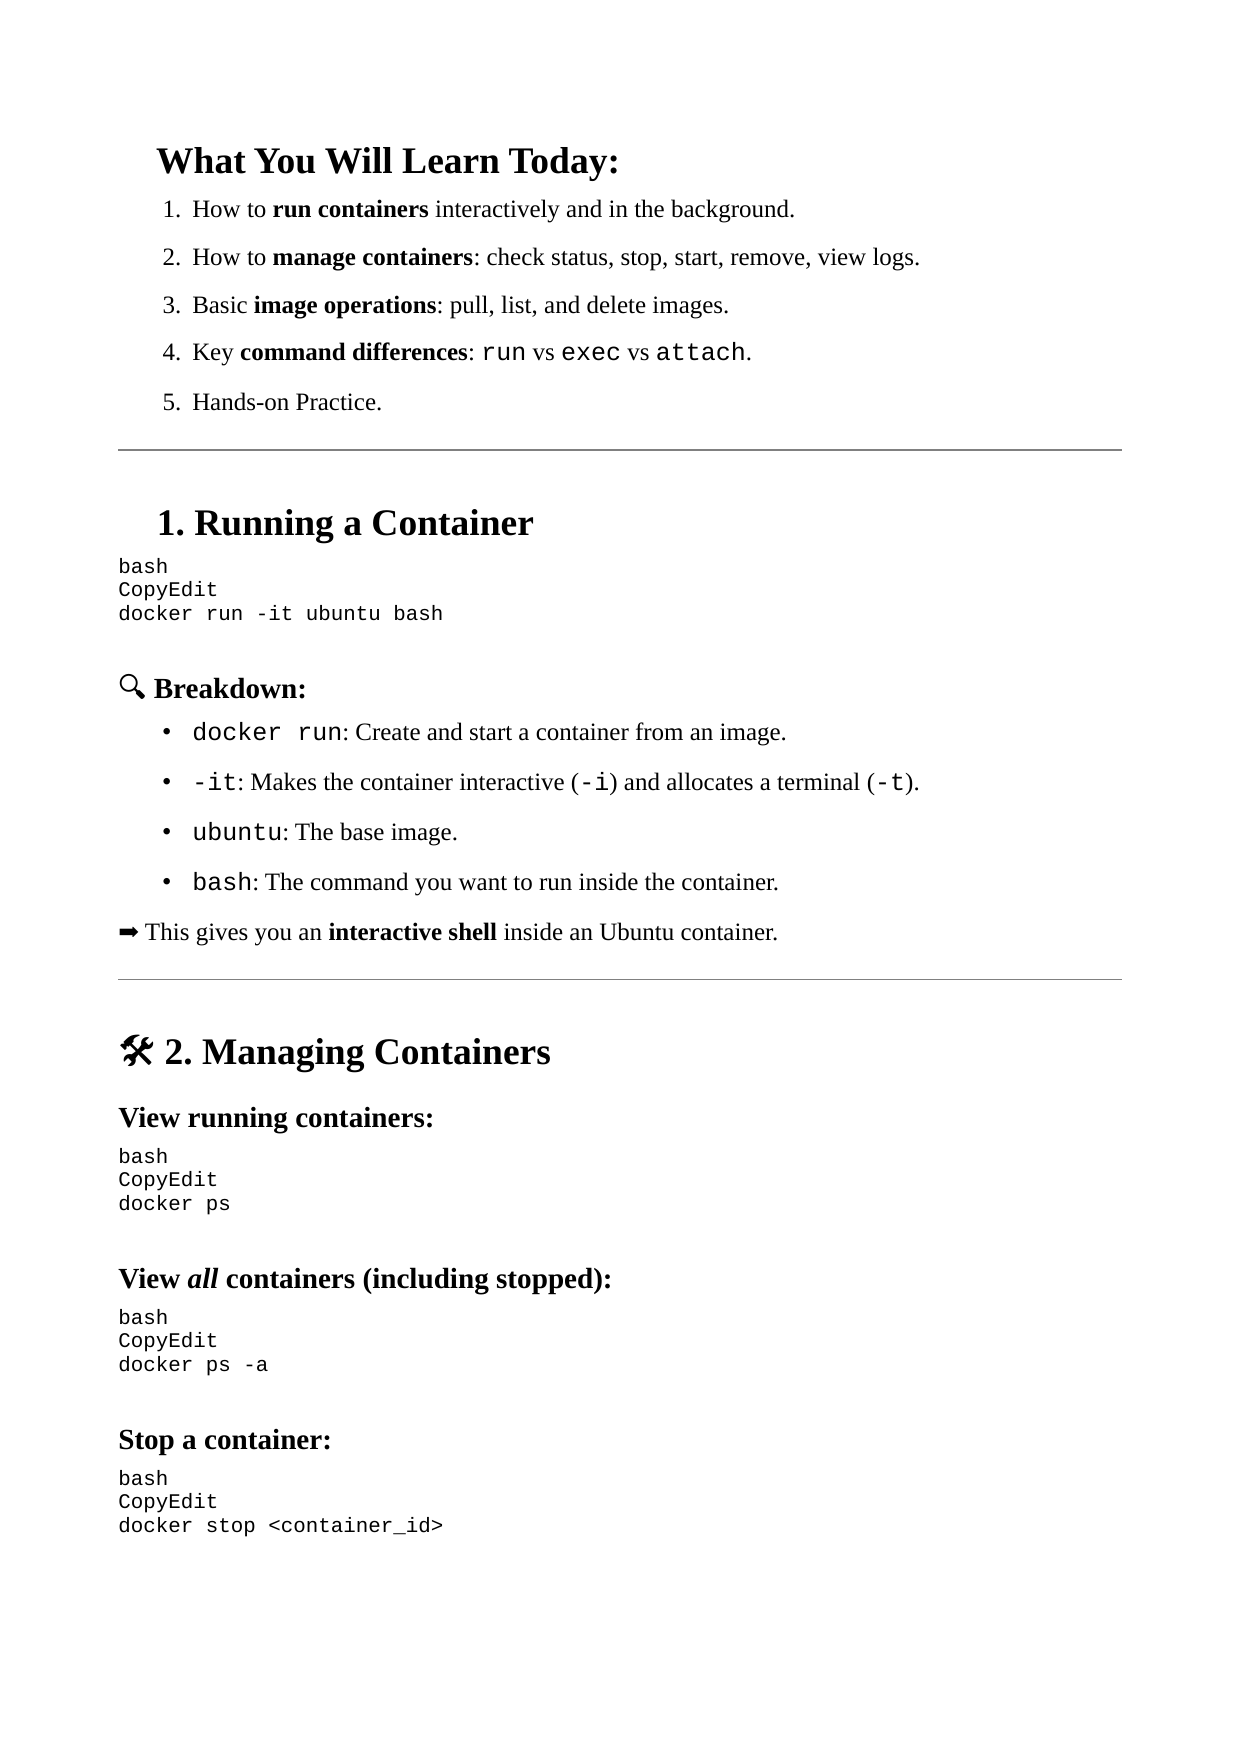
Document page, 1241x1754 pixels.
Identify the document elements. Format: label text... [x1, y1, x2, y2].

text CopyEdit [118, 1330, 1122, 1354]
text bash [118, 1468, 1122, 1491]
text CopyEdit [118, 1491, 1122, 1515]
list Basic image operations: pull, list, and delete images. [162, 290, 1122, 318]
subtitle 🎯 What You Will Learn Today: [118, 139, 1122, 182]
list ubuntu: The base image. [162, 817, 1122, 848]
text docker stop <container_id> [118, 1515, 1122, 1539]
text bash [118, 1307, 1122, 1330]
text docker ps -a [118, 1354, 1122, 1378]
list Hands-on Practice. [162, 387, 1122, 416]
subtitle Stop a container: [118, 1422, 1122, 1455]
list How to run containers interactively and in the background. [162, 194, 1122, 223]
subtitle 🐳 1. Running a Container [118, 500, 1122, 543]
text docker run -it ubuntu bash [118, 603, 1122, 627]
text bash [118, 1146, 1122, 1169]
subtitle View running containers: [118, 1100, 1122, 1133]
list -it: Makes the container interactive (-i) and allocates a terminal (-t). [162, 767, 1122, 798]
subtitle 🛠️ 2. Managing Containers [118, 1029, 1122, 1073]
list How to manage containers: check status, stop, start, remove, view logs. [162, 242, 1122, 271]
text docker ps [118, 1193, 1122, 1217]
list docker run: Create and start a container from an image. [162, 717, 1122, 748]
text ➡️ This gives you an interactive shell inside an Ubuntu container. [118, 917, 1122, 946]
text CopyEdit [118, 579, 1122, 603]
text CopyEdit [118, 1169, 1122, 1193]
text bash [118, 556, 1122, 579]
subtitle 🔍 Breakdown: [118, 671, 1122, 704]
list Key command differences: run vs exec vs attach. [162, 337, 1122, 368]
subtitle View all containers (including stopped): [118, 1261, 1122, 1294]
list bash: The command you want to run inside the container. [162, 867, 1122, 898]
